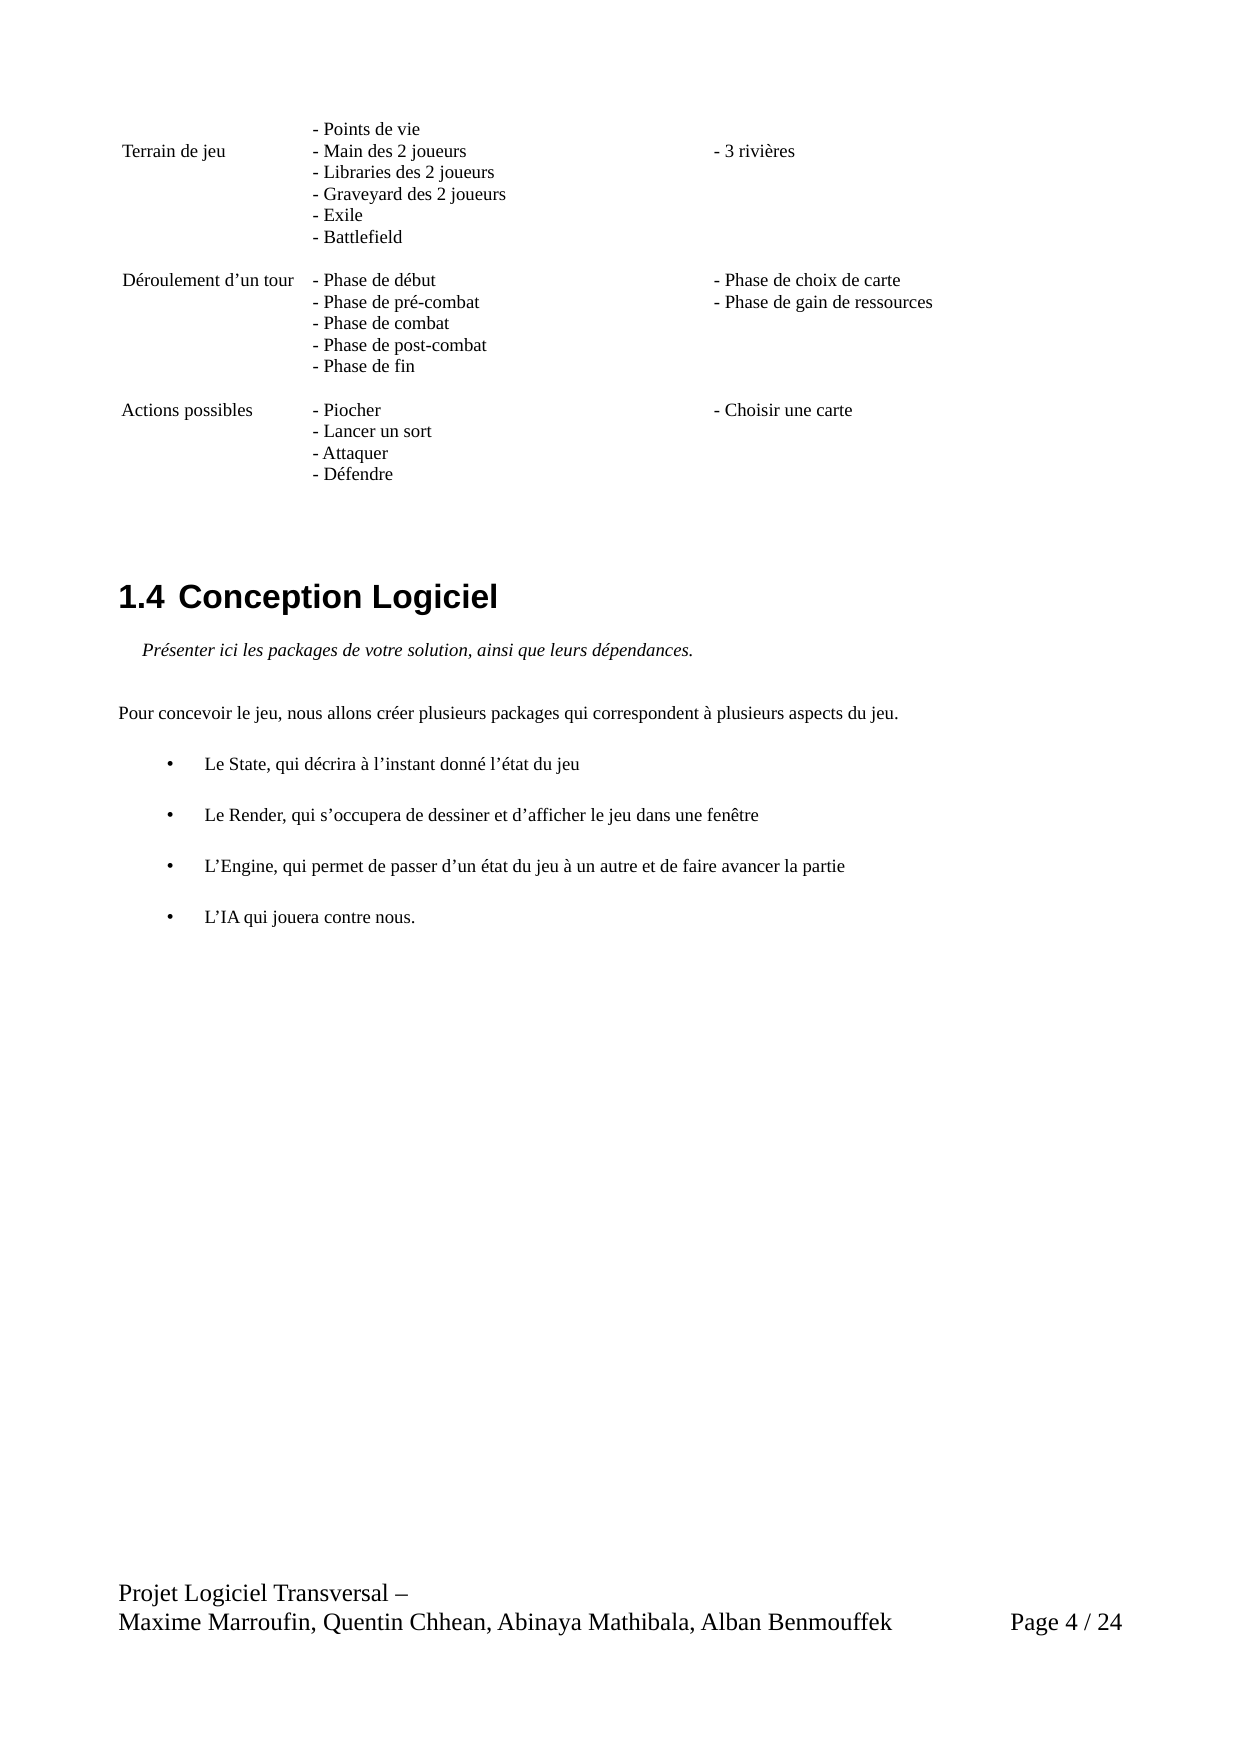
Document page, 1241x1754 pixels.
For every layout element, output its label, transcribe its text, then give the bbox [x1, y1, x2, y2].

table_cell - Phase de début - Phase de pré-combat - Phase de combat - Phase de post-combat - Phase de fin [313, 269, 714, 398]
subtitle Conception Logiciel [118, 577, 1122, 616]
table_cell [118, 118, 312, 140]
list L’Engine, qui permet de passer d’un état du jeu à un autre et de faire avancer la partie [167, 855, 1122, 877]
table_cell - Main des 2 joueurs - Libraries des 2 joueurs - Graveyard des 2 joueurs - Exile - Battlefield [313, 140, 714, 269]
table_cell - Points de vie [313, 118, 714, 140]
table_cell Actions possibles [118, 399, 312, 485]
list Le Render, qui s’occupera de dessiner et d’afficher le jeu dans une fenêtre [167, 804, 1122, 826]
list Le State, qui décrira à l’instant donné l’état du jeu [167, 753, 1122, 775]
table_cell - 3 rivières [714, 140, 1122, 269]
table_cell - Phase de choix de carte - Phase de gain de ressources [714, 269, 1122, 398]
list L’IA qui jouera contre nous. [167, 906, 1122, 928]
table_cell - Piocher - Lancer un sort - Attaquer - Défendre [313, 399, 714, 485]
table_cell Terrain de jeu [118, 140, 312, 269]
table_cell - Choisir une carte [714, 399, 1122, 485]
table_cell Déroulement d’un tour [118, 269, 312, 398]
table_cell [714, 118, 1122, 140]
text Présenter ici les packages de votre solution, ainsi que leurs dépendances. [142, 639, 1122, 661]
text Pour concevoir le jeu, nous allons créer plusieurs packages qui correspondent à plusieurs aspects du jeu. [118, 702, 1122, 724]
